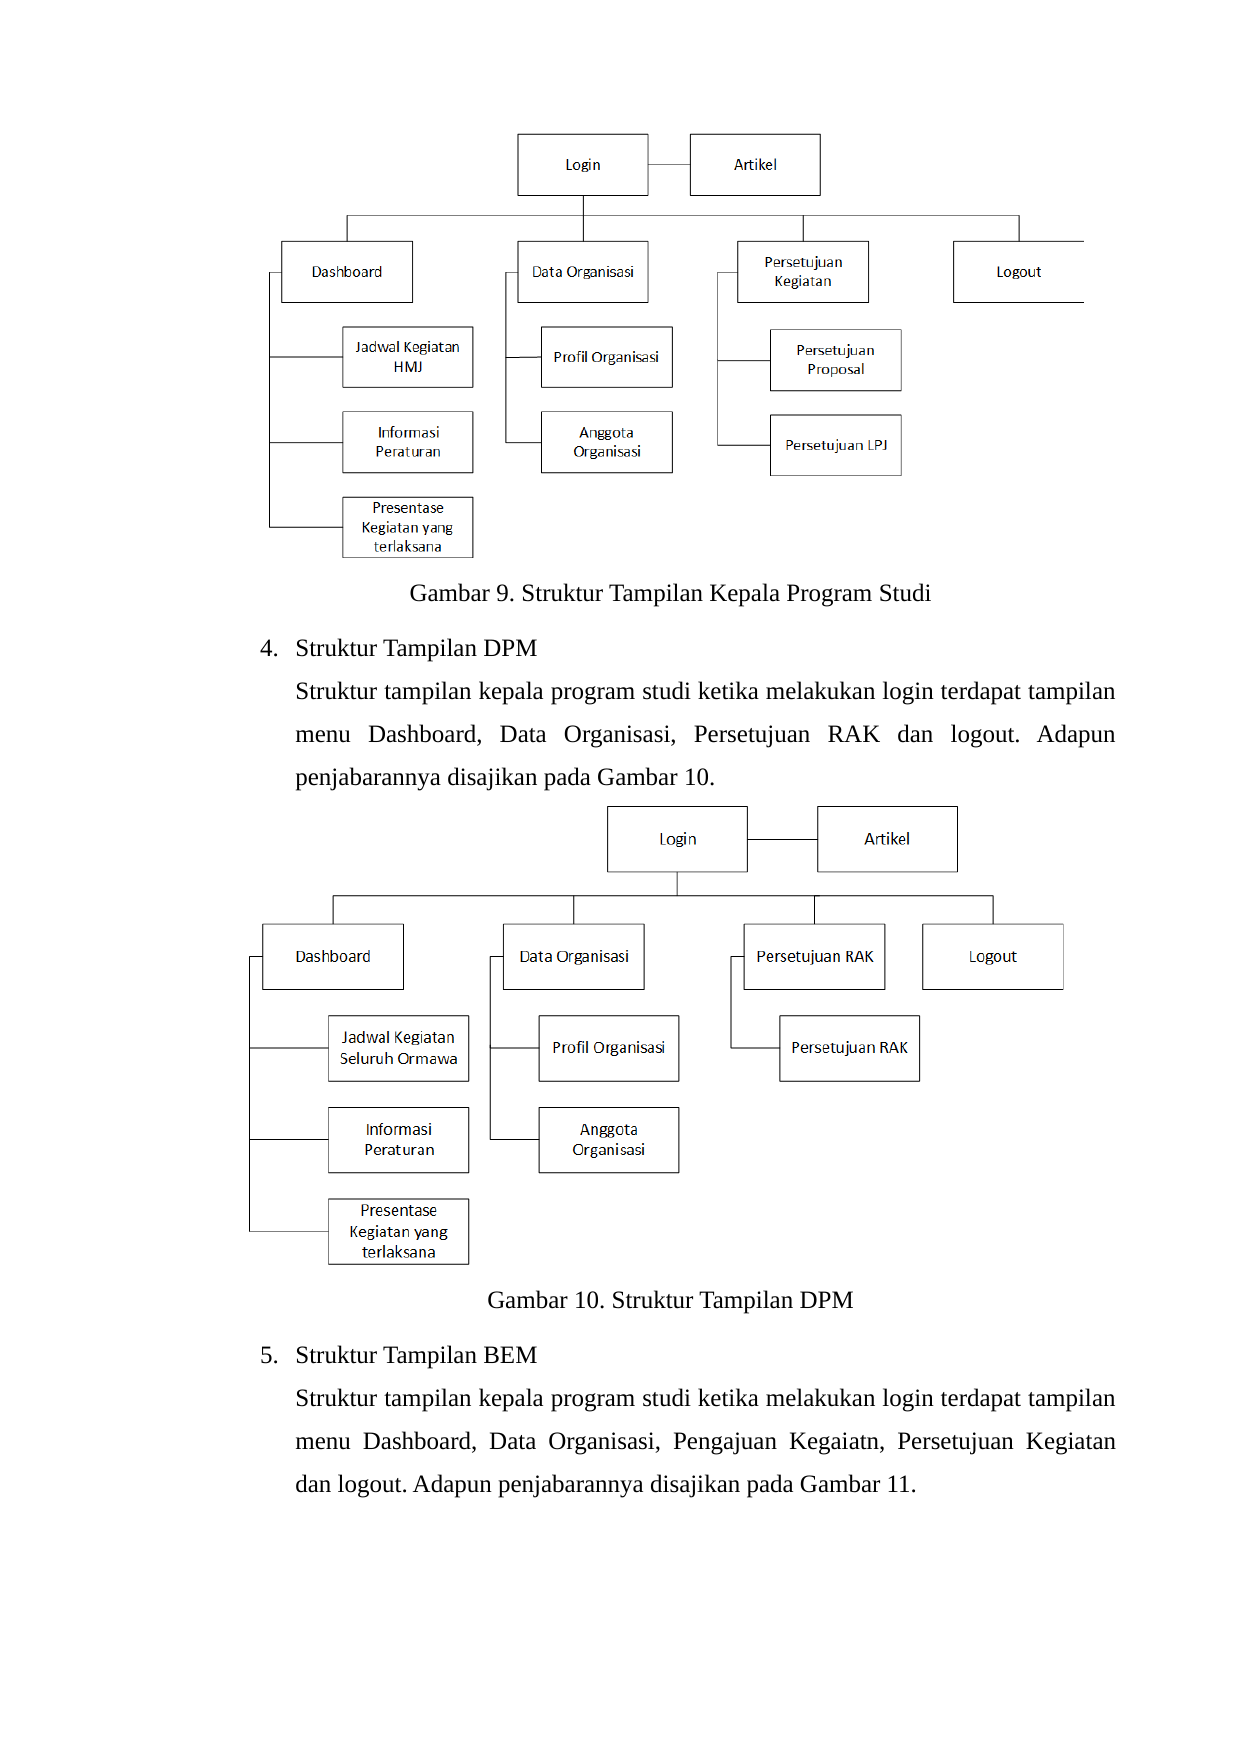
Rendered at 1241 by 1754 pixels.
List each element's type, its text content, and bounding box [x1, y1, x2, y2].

table_cell Metodologi Penelitian Metodologi Penelitian Waterfall sering dinamakan siklus hidup klasik, dimana hal ini menggambarkan pendekatan yang sistematis dan juga berurutan pada pengebangan perangkat lunak dimulai dengan spesifikasi kebutuhan pelanggan lalu berlanjut melalui tahap-tahap perencanaan, pemodelan, konstruksi serta penyerahan sistem kepada pelanggan sampai dengan pemeliharaan (Teduh Sanubari, Cahyo Prianto, 2020)⁠. Gambar 1. Metode Waterfall Adapun penjelasan waterfall sebagai berikut : Analisis kebutuhan Dalam penelitian ini melakukan observasi untuk menemukan letak permasalahan yang ada pada sistem yang berjalan, kebutuhan sistem dan solusi untuk mengatasi permasalahan yang ada pada sistem yang berjalan. Penulis melakukan wawancara dengan kepala bagian kemahasiswaan Universitas Banten Jaya, setelah melakukan observasi penulis mendapat informasi mengenai alur dari sistem yang berjalan dan hal yang dibutuhkan oleh penulis untuk membangun sistem monitoring Organisasi mahasiswa. Desain Sitem Pada tahap ini penulis mengadaptasi hasil dari analisis kebutuhan dalam bentuk desain, diantaranya UML yang digunakan untuk pemodelan perangkat lunak agar lebih mudah diimplementasikan kedalam sistem. Kemudian untuk perancangan database penulis menggunakan MySQL dan untuk memberi gambaran penulis membuat desain interface menggunakan pencil dan metode yang digunakan dalam pengujian yaitu black box. Penilisan Kode Program Setelah melalu tahap analisis dan desain selanjutnya masuk kedalam tahap pembuatan kode program yaitu penulis mengimplementasikan rancangan program dalam bahasa pemprograman PHP dan menggunakan framework CodeIgniter, sehingga semua fungsi dapat dijalankan oleh pengguna. Penerapan Pada tahap ini penulis melakukan pengujian terhadap sistem yang bertujuan untuk mengevaluasi atribut-atribut atau fungsionalitas sebuah sistem apakah sesuai dengan kebutuhan yang diinginkan. Pengujian Program da Pemeliharaan Tahap terakhir yaitu pendukung dan pemeliharaan melakukan pemeliharaan secara berkala dimulai dari mencadangkan database, perubahan struktur hardware, dan update fitur pada sistem. Analisis Sistem Berjalan Pada proses pelaksanaan pengajuan kegiatan organisasi mahasiswa di universitas Banten Jaya, mahasiswa sulit mendapatkan tanda tangan dengan pihak yang bersangkutan dalam pengajuan kegiatan organisasi mahasiswa baik itu karena kesalahan format pengajuan maupun sulitnya bertemu dengan pihak tersebut, waktu yang kurang efektif dalam pengajuan kegiatan, kurang disiplinnya mahasiswa dalam pengajuan kegiatan dan juga bagi pihak yang bersangkutan untuk menyimpan arsip data setiap pelaksanaan untuk dijadikan laporan pertanggungjawaban, pihak kampus dan mahasiswa lainnya yang kurang mengetahui setiap kegiatan mahasiswa sehingga kurangnya minat mahasiswa terhadap setiap kegiatan mahasiswa disetiap tahunnya. Untuk mengatasi masalah tersebut penulis akan membangun sebuah sistem “Rancang Bangun Sistem Informasi Monitoring Organisasi Mahasiswa di Universitas Banten Jaya berbasis website menggunkana framework CodeIgniter”. Dari analisa yang telah dilakukan terhadap kegiatan organisasi mahasiswa yang akan berjalan dikemudian hari, maka perancangan sistem ini dengan memanfaatkan teknologi aplikasi berbasis website yang dilakukan untuk dapat mengatasi berbagai masalah dan kendala yang ada pada sistem yang berjalan saat ini. Use case Sistem Berjalan Gambar 2. Usecase Sistem Berjalan Adapun penjabaran use case diagram sistem berjalan pada Gambar 2 dijelaskan pada Tabel 1. Tabel 1. Deskripsi Use Case Aktifity Sistem Berjalan Gambar 3. Aktifity Sistem Berjalan Pengajuan RAK Gambar 4. Aktifity Sistem Berjalan Pengajuan Proposal Squence Diagram Gambar 5. Squence Diagram Sistem Berjalan Pengajuan RAK Gambar 6. Squence Diagram Sistem Berjalan Pengajuan Proposal Adapun rancangan prototype sistem pada penelitian ini terdapat 6 struktur tampilan yaitu sebagai berikut : Struktur Tampilan Biro Akademik Struktur tampilan biro akademik ketika melakukan login terdapat tampilan menu dashboard, Data Organisasi, Persetujuan Kegiatan, Persetujuan Artikel, dan logout. Adapun penjabarannya disajikan pada Gambar 7. Gambar 7. Struktur Tampilan Biro Akademik Struktur Tampilan Kemahasiswaan Struktur tampilan kemahasiswaan ketika melakukan login terdapat tampilan menu Dashboard, Data Pengguna, Data Organisasi, Persetujuan Kegiatan, Pengumuman, dan logout. Adapun penjabarannya disajikan pada Gambar 8. Gambar 8. Struktur Tampilan Kemahasiswaan Struktur Tampilan Kepala Program Studi Struktur tampilan kepala program studi ketika melakukan login terdapat tampilan menu Dashboard, Data Organisasi, Persetujuan Kegiatan dan logout. Adapun penjabarannya disajikan pada Gambar 9. Gambar 9. Struktur Tampilan Kepala Program Studi Struktur Tampilan DPM Struktur tampilan kepala program studi ketika melakukan login terdapat tampilan menu Dashboard, Data Organisasi, Persetujuan RAK dan logout. Adapun penjabarannya disajikan pada Gambar 10. Gambar 10. Struktur Tampilan DPM Struktur Tampilan BEM Struktur tampilan kepala program studi ketika melakukan login terdapat tampilan menu Dashboard, Data Organisasi, Pengajuan Kegaiatn, Persetujuan Kegiatan dan logout. Adapun penjabarannya disajikan pada Gambar 11. Gambar 11. Struktur Tampilan BEM Struktur Tampilan Organisasi Mahasiswa Struktur tampilan kepala program studi ketika melakukan login terdapat tampilan menu Dashboard, Data Organisasi, Pengajuan Kegaiatn, dan logout. Adapun penjabarannya disajikan pada Gambar 12. Gambar 12. Struktur Tampilan Organisasi Mahasiswa Rancangan Prototype Sistem Pemodelan data Gambar 13. Pemodelan Data [118, 118, 1122, 1518]
picture [268, 133, 1084, 564]
picture [248, 805, 1064, 1271]
